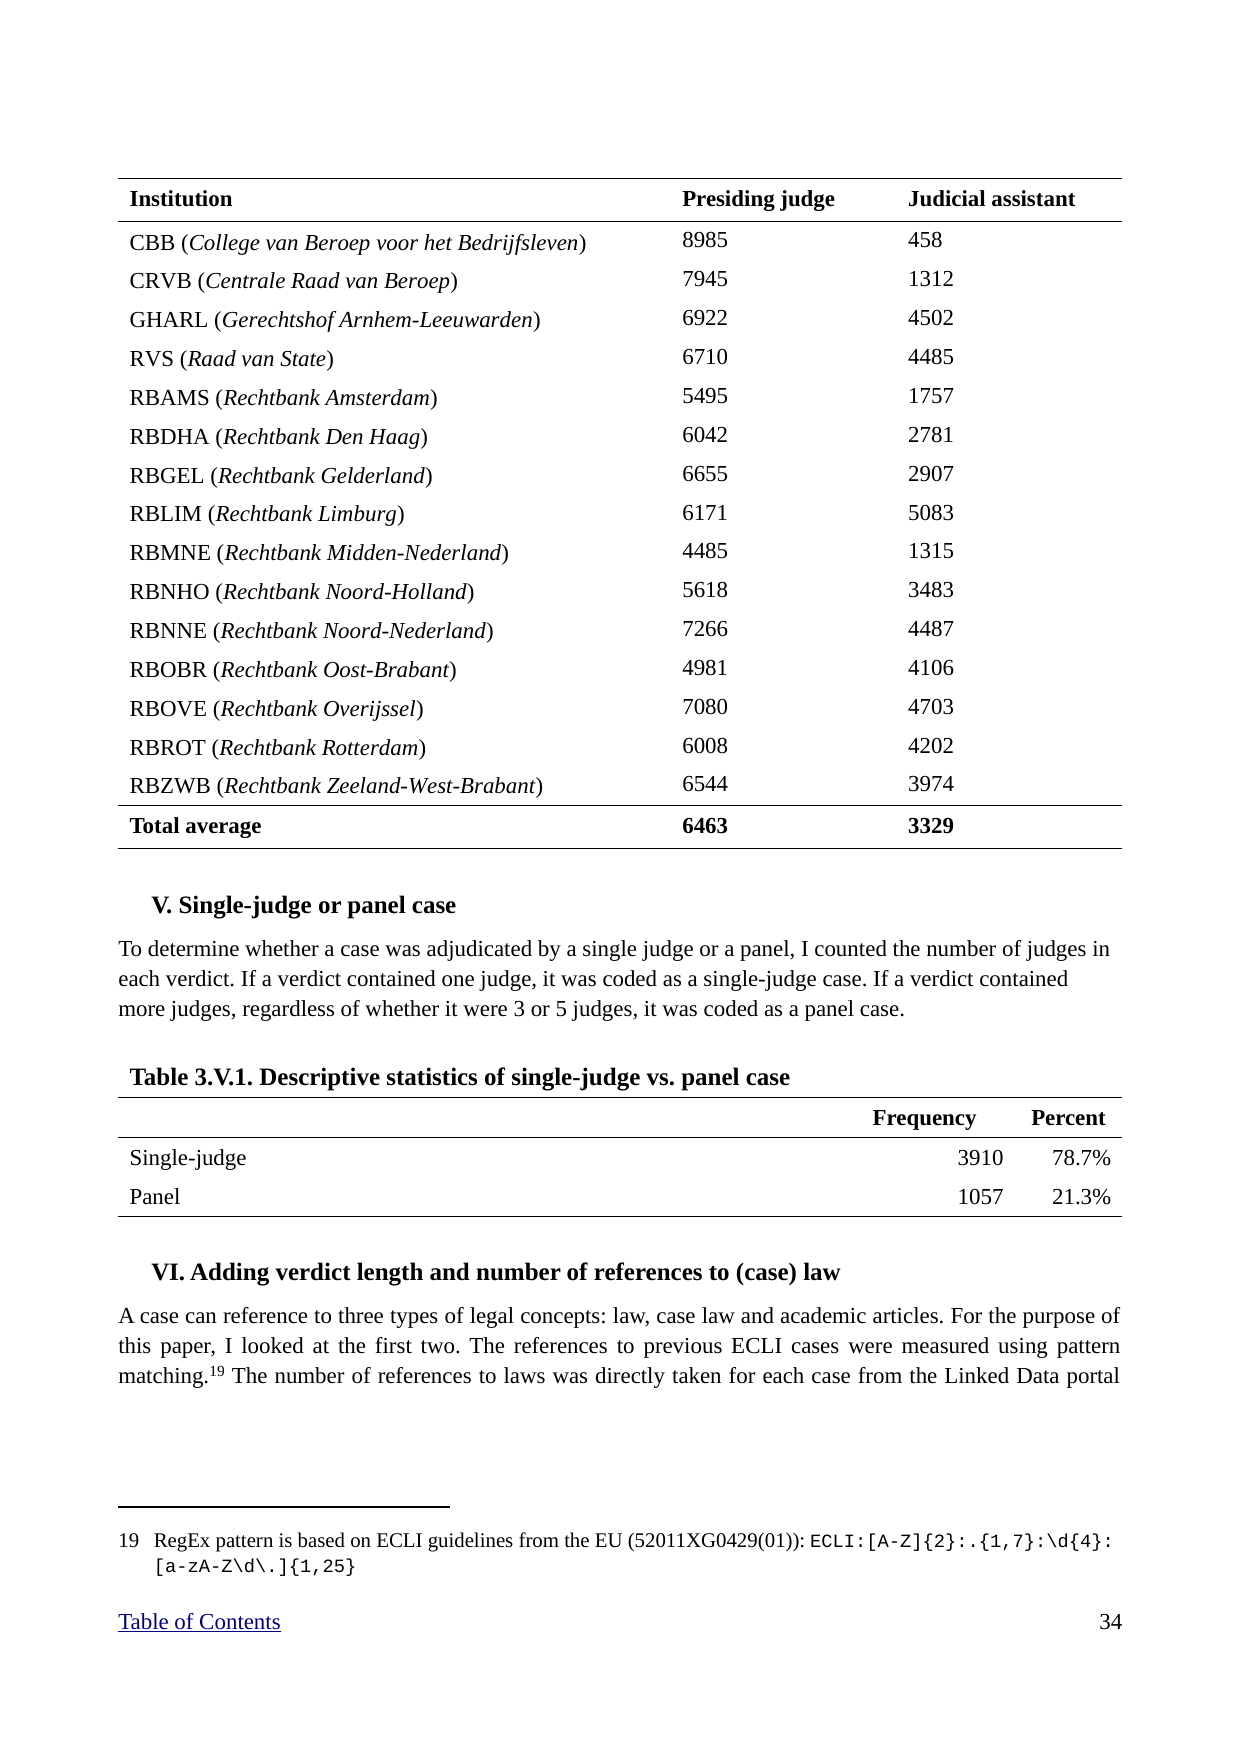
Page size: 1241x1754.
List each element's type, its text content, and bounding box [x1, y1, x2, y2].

table_cell 6710 [671, 339, 897, 378]
table_cell 4487 [897, 611, 1122, 650]
table_cell 4703 [897, 689, 1122, 727]
table_cell CBB (College van Beroep voor het Bedrijfsleven) [118, 222, 671, 261]
text A case can reference to three types of legal concepts: law, case law and academic articles. For the purpose of this paper, I looked at the first two. The references to previous ECLI cases were measured using pattern matching. The number of references to laws was directly taken for each case from the Linked Data portal [118, 1302, 1122, 1419]
text To determine whether a case was adjudicated by a single judge or a panel, I counted the number of judges in each verdict. If a verdict contained one judge, it was coded as a single-judge case. If a verdict contained more judges, regardless of whether it were 3 or 5 judges, it was coded as a panel case. [118, 935, 1122, 1022]
table_cell 2907 [897, 455, 1122, 494]
table_cell 4106 [897, 650, 1122, 688]
table_cell 2781 [897, 417, 1122, 455]
table_cell GHARL (Gerechtshof Arnhem-Leeuwarden) [118, 300, 671, 339]
table_cell 4485 [671, 533, 897, 572]
table_cell 6544 [671, 766, 897, 805]
table_cell 7266 [671, 611, 897, 650]
table_cell Percent [1014, 1098, 1122, 1137]
table_cell 1057 [821, 1177, 1014, 1216]
table_cell 6171 [671, 494, 897, 533]
table_cell RBZWB (Rechtbank Zeeland-West-Brabant) [118, 766, 671, 805]
table_cell 5618 [671, 572, 897, 611]
table_cell 4202 [897, 728, 1122, 766]
table_cell 3910 [821, 1138, 1014, 1177]
table_cell 458 [897, 222, 1122, 261]
table_cell 3483 [897, 572, 1122, 611]
table_cell CRVB (Centrale Raad van Beroep) [118, 261, 671, 300]
table_cell 3974 [897, 766, 1122, 805]
table_cell Panel [118, 1177, 821, 1216]
table_cell RBGEL (Rechtbank Gelderland) [118, 455, 671, 494]
table_cell RBNNE (Rechtbank Noord-Nederland) [118, 611, 671, 650]
table_header Table 3.V.1. Descriptive statistics of single-judge vs. panel case [118, 1056, 1122, 1097]
table_cell 6042 [671, 417, 897, 455]
table_cell 4485 [897, 339, 1122, 378]
table_cell 3329 [897, 806, 1122, 848]
table_cell Judicial assistant [897, 179, 1122, 221]
table_cell 6463 [671, 806, 897, 848]
table_cell Single-judge [118, 1138, 821, 1177]
table_cell RBDHA (Rechtbank Den Haag) [118, 417, 671, 455]
table_cell RBMNE (Rechtbank Midden-Nederland) [118, 533, 671, 572]
table_cell RBLIM (Rechtbank Limburg) [118, 494, 671, 533]
table_cell [118, 1098, 821, 1137]
table_cell 78.7% [1014, 1138, 1122, 1177]
subtitle VI. Adding verdict length and number of references to (case) law [151, 1257, 1122, 1286]
table_cell RBROT (Rechtbank Rotterdam) [118, 728, 671, 766]
subtitle V. Single-judge or panel case [151, 890, 1122, 918]
table_cell RBAMS (Rechtbank Amsterdam) [118, 378, 671, 417]
table_cell 8985 [671, 222, 897, 261]
table_cell 1757 [897, 378, 1122, 417]
table_cell 6922 [671, 300, 897, 339]
table_cell RBNHO (Rechtbank Noord-Holland) [118, 572, 671, 611]
table_cell Presiding judge [671, 179, 897, 221]
table_cell 21.3% [1014, 1177, 1122, 1216]
table_cell 5495 [671, 378, 897, 417]
table_cell RBOVE (Rechtbank Overijssel) [118, 689, 671, 727]
text RegEx pattern is based on ECLI guidelines from the EU (52011XG0429(01)): ECLI:[A-Z]{2}:.{1,7}:\d{4}:[a-zA-Z\d\.]{1,25} [118, 1528, 1122, 1578]
table_cell Total average [118, 806, 671, 848]
table_cell 7080 [671, 689, 897, 727]
table_cell 6655 [671, 455, 897, 494]
table_cell 5083 [897, 494, 1122, 533]
table_cell 6008 [671, 728, 897, 766]
table_cell 4502 [897, 300, 1122, 339]
table_cell 1312 [897, 261, 1122, 300]
table_cell RVS (Raad van State) [118, 339, 671, 378]
table_cell Institution [118, 179, 671, 221]
table_cell 7945 [671, 261, 897, 300]
table_cell Frequency [821, 1098, 1014, 1137]
table_cell 4981 [671, 650, 897, 688]
table_cell 1315 [897, 533, 1122, 572]
table_cell RBOBR (Rechtbank Oost-Brabant) [118, 650, 671, 688]
